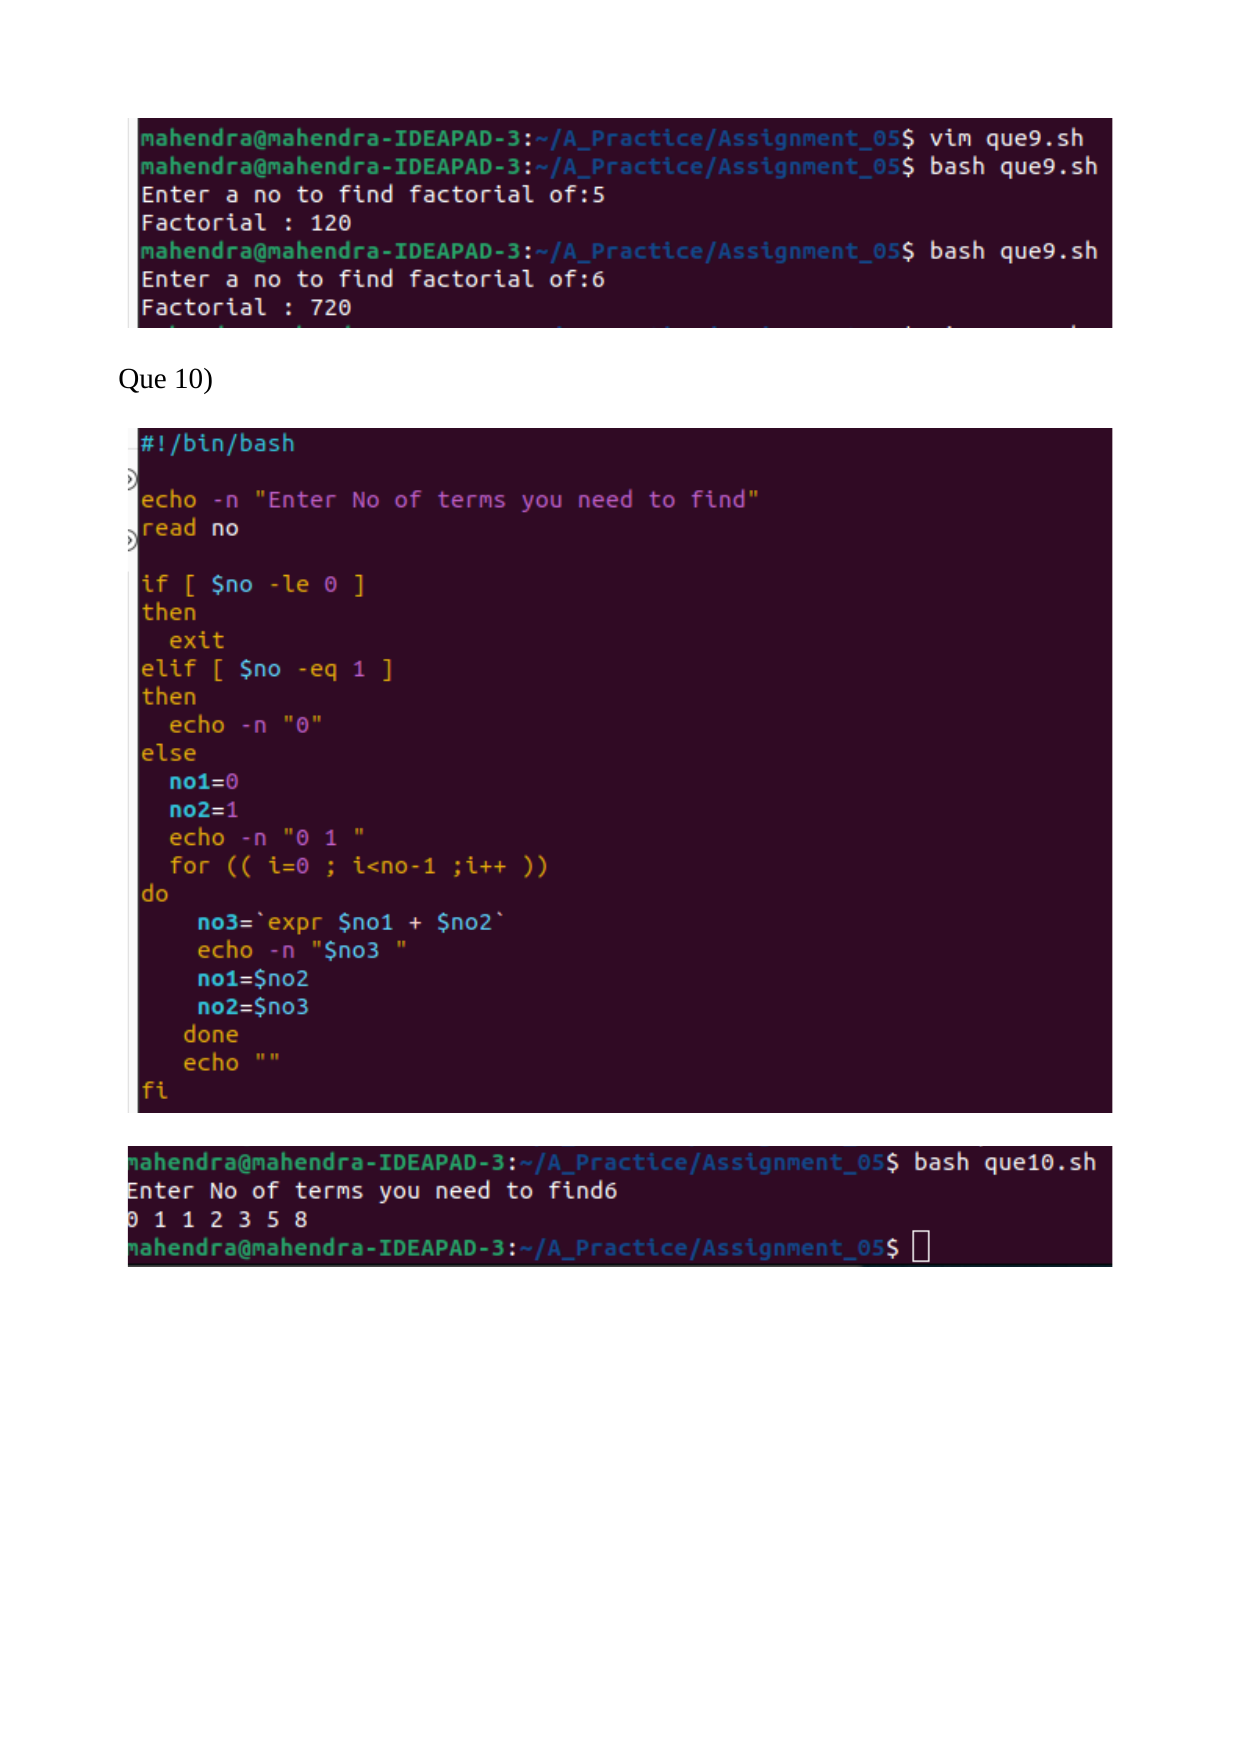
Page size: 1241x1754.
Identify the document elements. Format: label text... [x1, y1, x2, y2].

picture [127, 118, 1113, 328]
picture [127, 1146, 1113, 1267]
text Que 10) [118, 361, 1122, 394]
picture [127, 428, 1113, 1113]
